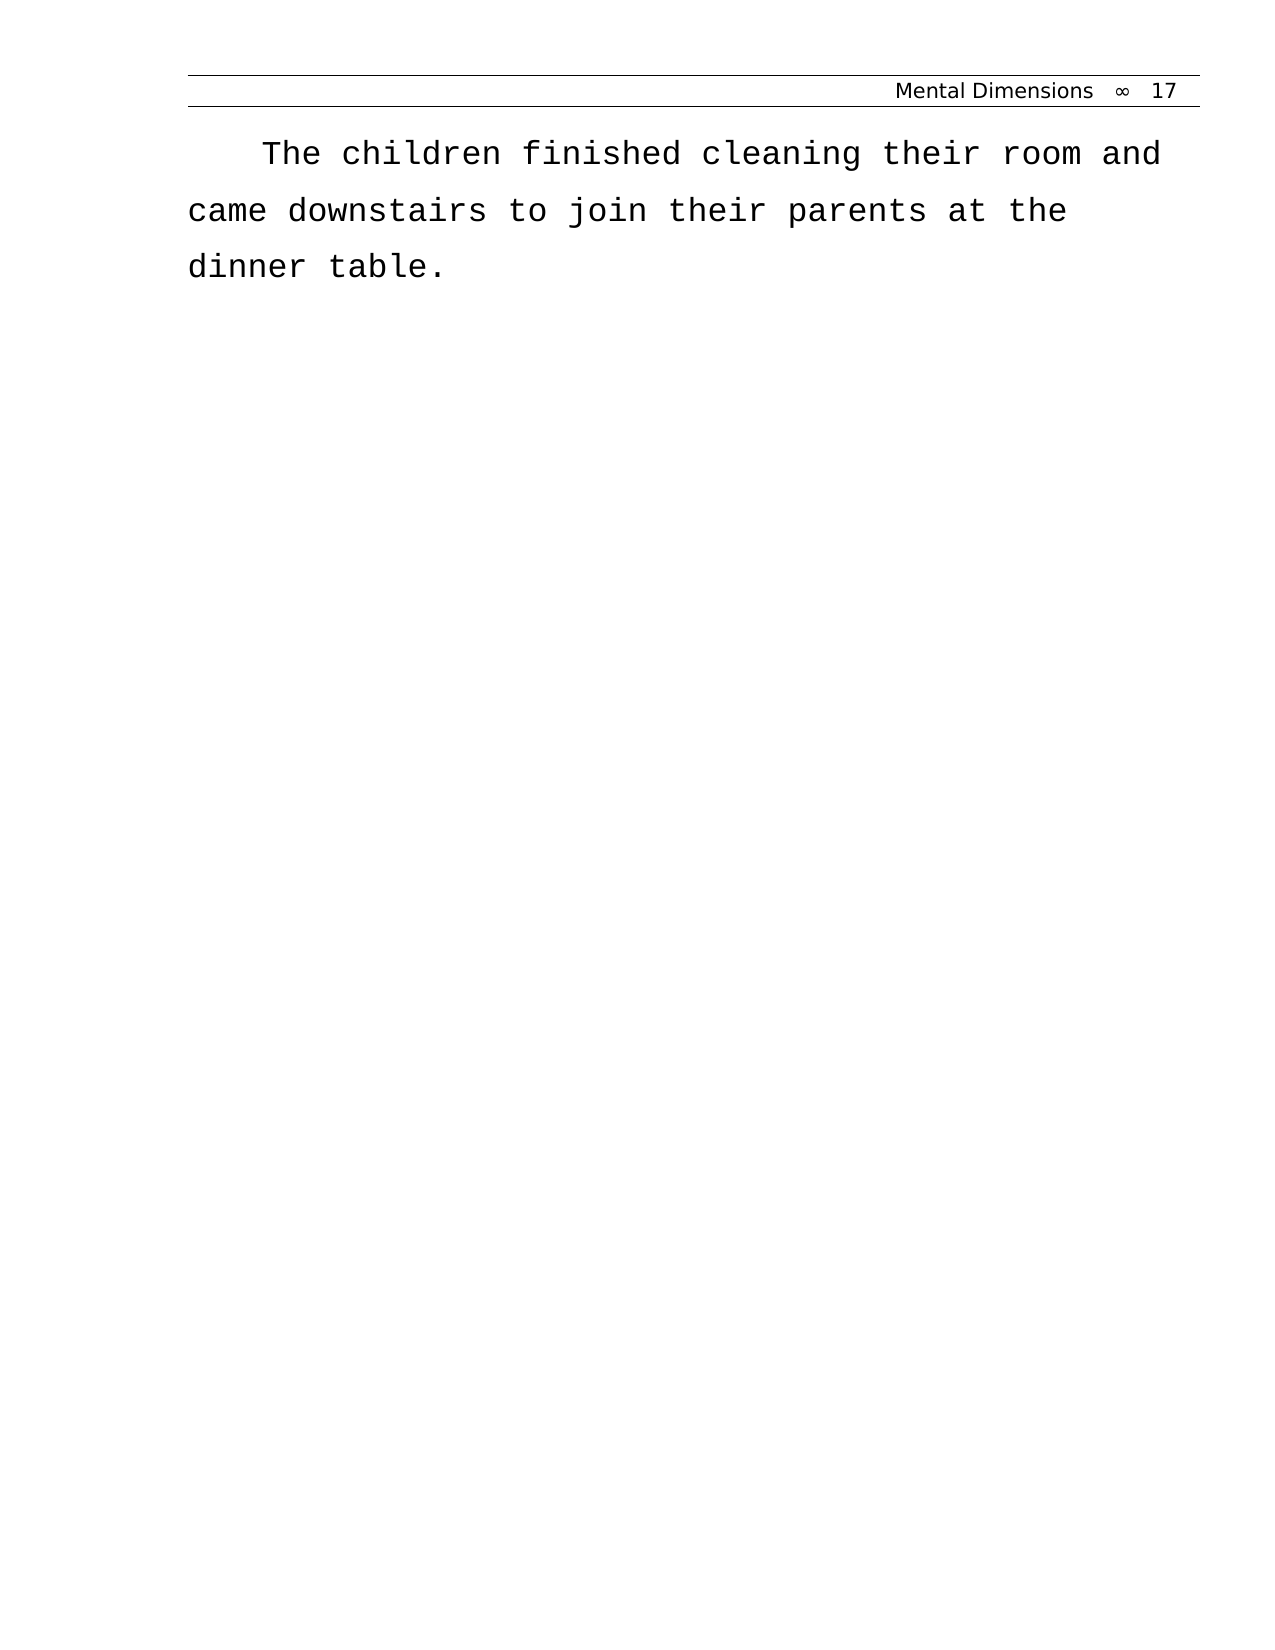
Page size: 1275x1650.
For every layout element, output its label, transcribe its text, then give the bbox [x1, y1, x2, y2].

text The children finished cleaning their room and came downstairs to join their parents at the dinner table. [187, 137, 1200, 288]
